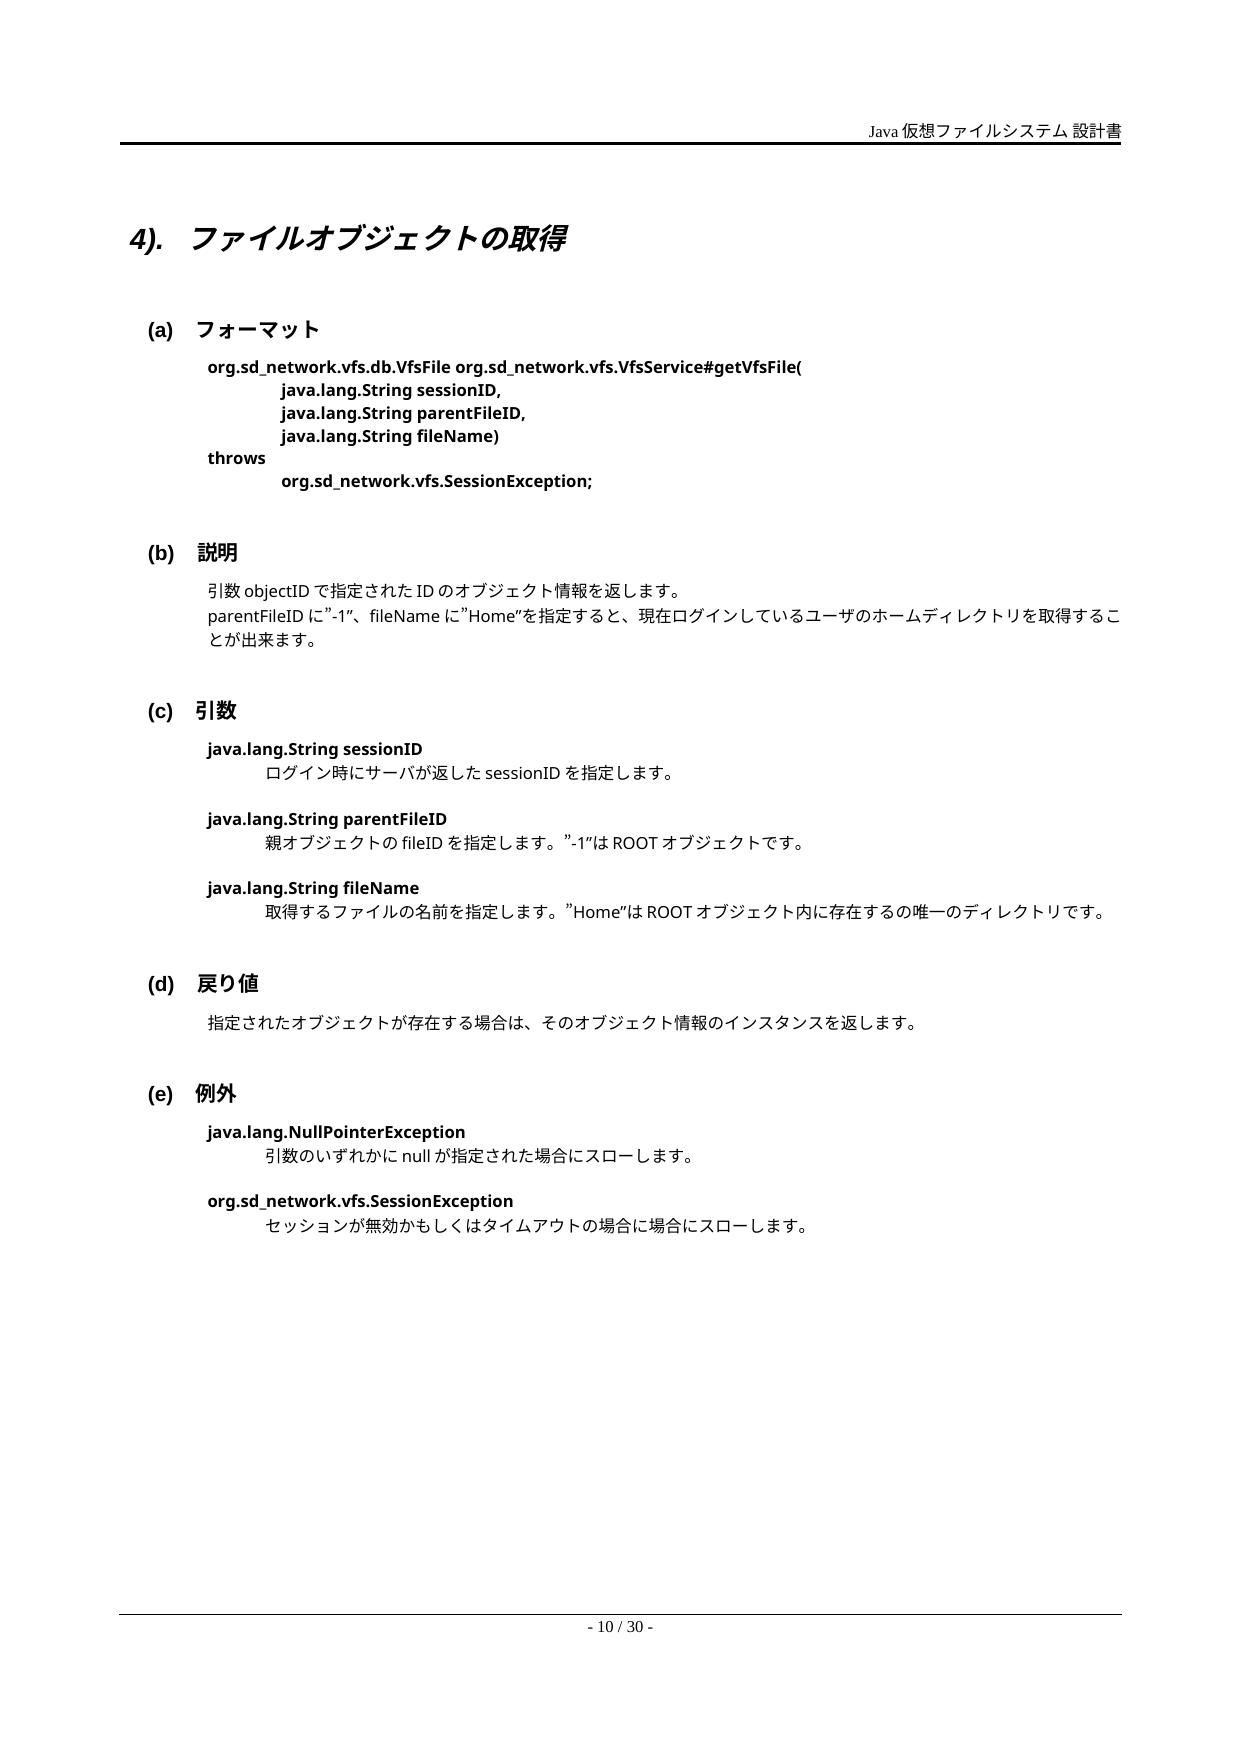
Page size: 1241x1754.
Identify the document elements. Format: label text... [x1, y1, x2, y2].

text ログイン時にサーバが返したsessionIDを指定します。 [265, 760, 1122, 784]
subtitle ファイルオブジェクトの取得 [118, 215, 1122, 257]
text 指定されたオブジェクトが存在する場合は、そのオブジェクト情報のインスタンスを返します。 [207, 1010, 1122, 1034]
subtitle 戻り値 [118, 967, 1122, 997]
text parentFileIDに”-1”、fileNameに”Home”を指定すると、現在ログインしているユーザのホームディレクトリを取得することが出来ます。 [207, 603, 1122, 651]
text セッションが無効かもしくはタイムアウトの場合に場合にスローします。 [265, 1213, 1122, 1237]
text org.sd_network.vfs.SessionException [207, 1190, 1122, 1213]
text java.lang.String sessionID [207, 737, 1122, 760]
text 親オブジェクトのfileIDを指定します。”-1”はROOTオブジェクトです。 [265, 830, 1122, 854]
text org.sd_network.vfs.db.VfsFile org.sd_network.vfs.VfsService#getVfsFile( [207, 356, 1122, 379]
text java.lang.String fileName [207, 877, 1122, 899]
subtitle フォーマット [118, 313, 1122, 344]
text 取得するファイルの名前を指定します。”Home”はROOTオブジェクト内に存在するの唯一のディレクトリです。 [265, 899, 1122, 924]
text java.lang.NullPointerException [207, 1120, 1122, 1143]
text java.lang.String parentFileID, [207, 402, 1122, 424]
text throws [207, 447, 1122, 470]
text java.lang.String sessionID, [207, 379, 1122, 402]
subtitle 例外 [118, 1077, 1122, 1108]
text 引数のいずれかにnullが指定された場合にスローします。 [265, 1143, 1122, 1167]
subtitle 引数 [118, 695, 1122, 725]
subtitle 説明 [118, 536, 1122, 566]
text org.sd_network.vfs.SessionException; [207, 470, 1122, 492]
text java.lang.String parentFileID [207, 807, 1122, 830]
text java.lang.String fileName) [207, 424, 1122, 447]
text 引数objectIDで指定されたIDのオブジェクト情報を返します。 [207, 578, 1122, 603]
